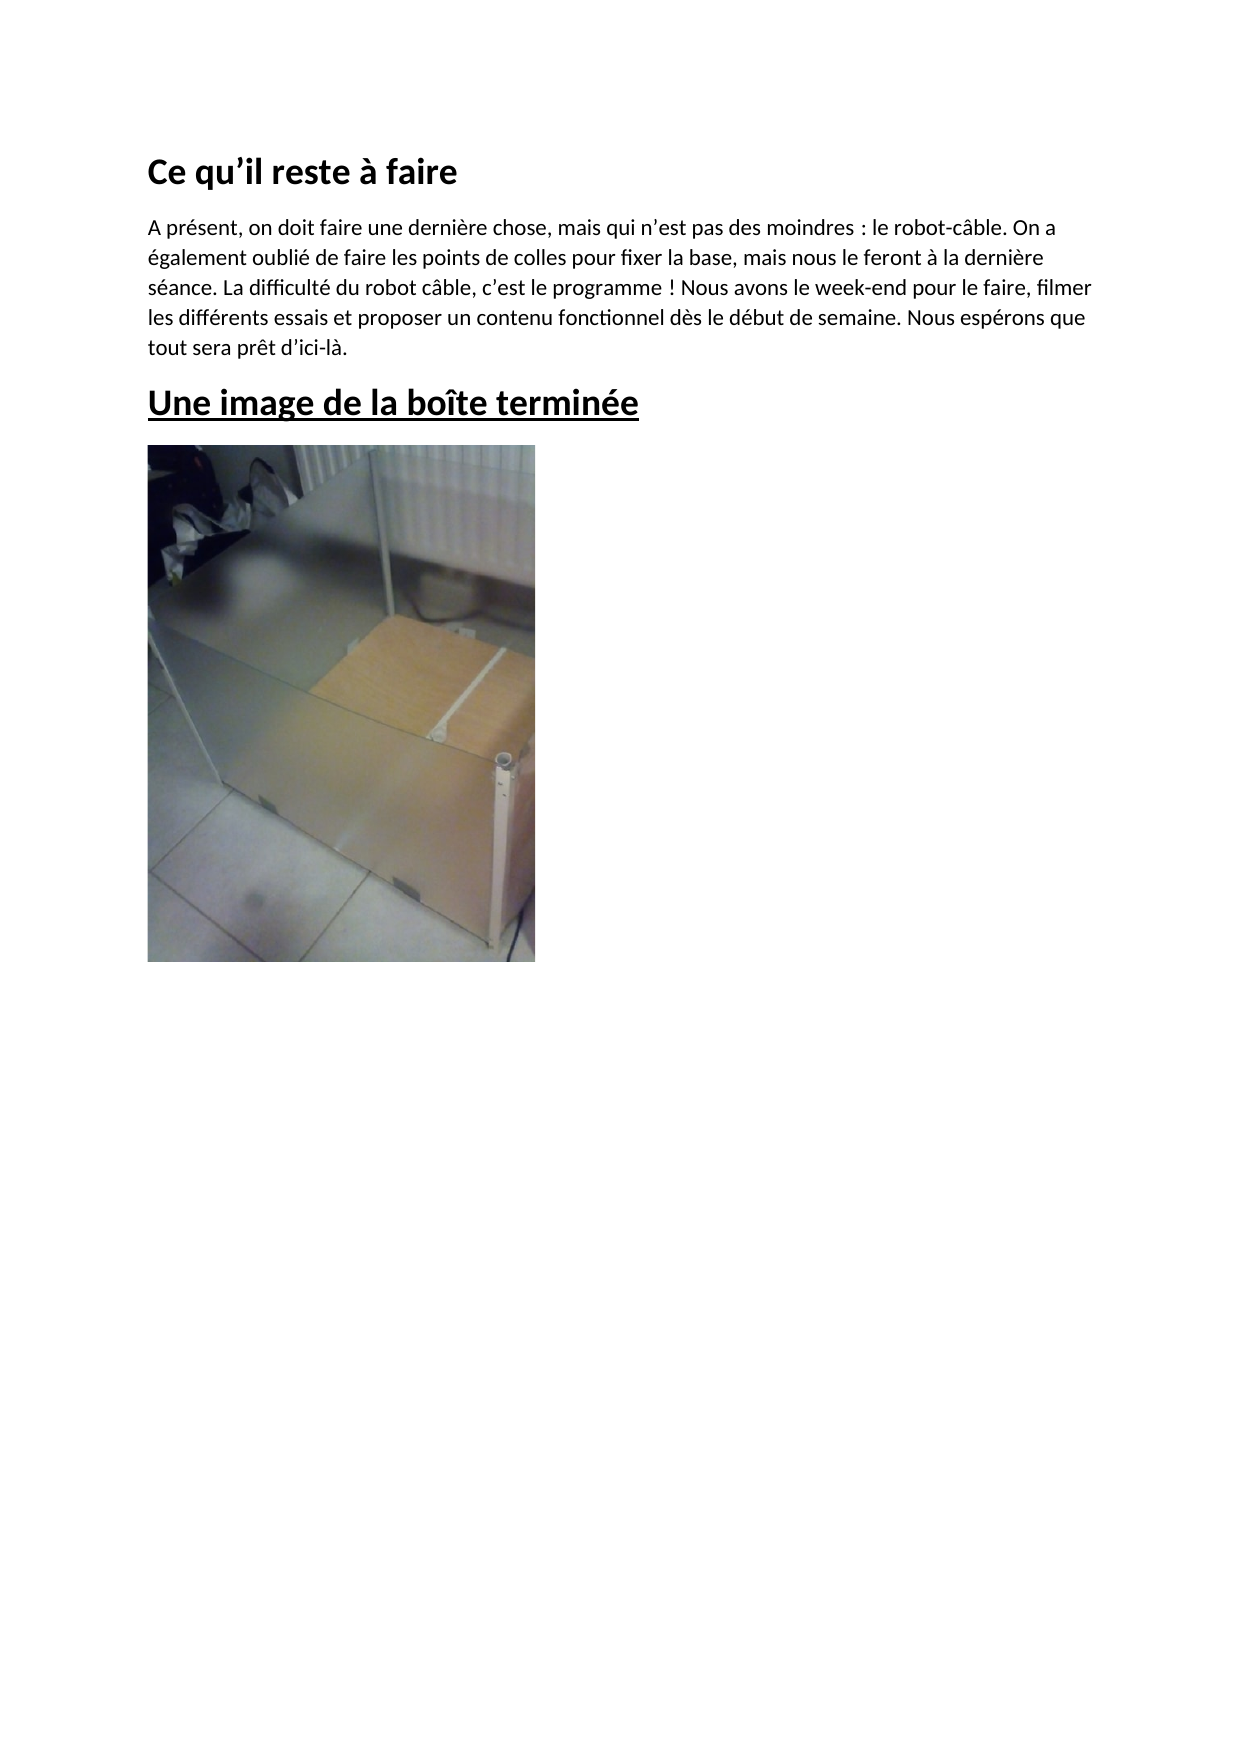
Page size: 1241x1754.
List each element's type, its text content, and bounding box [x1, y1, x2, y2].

text Une image de la boîte terminée [148, 379, 1093, 425]
text Ce qu’il reste à faire [148, 148, 1093, 193]
text A présent, on doit faire une dernière chose, mais qui n’est pas des moindres : le robot-câble. On a également oublié de faire les points de colles pour fixer la base, mais nous le feront à la dernière séance. La difficulté du robot câble, c’est le programme ! Nous avons le week-end pour le faire, filmer les différents essais et proposer un contenu fonctionnel dès le début de semaine. Nous espérons que tout sera prêt d’ici-là. [148, 213, 1093, 361]
